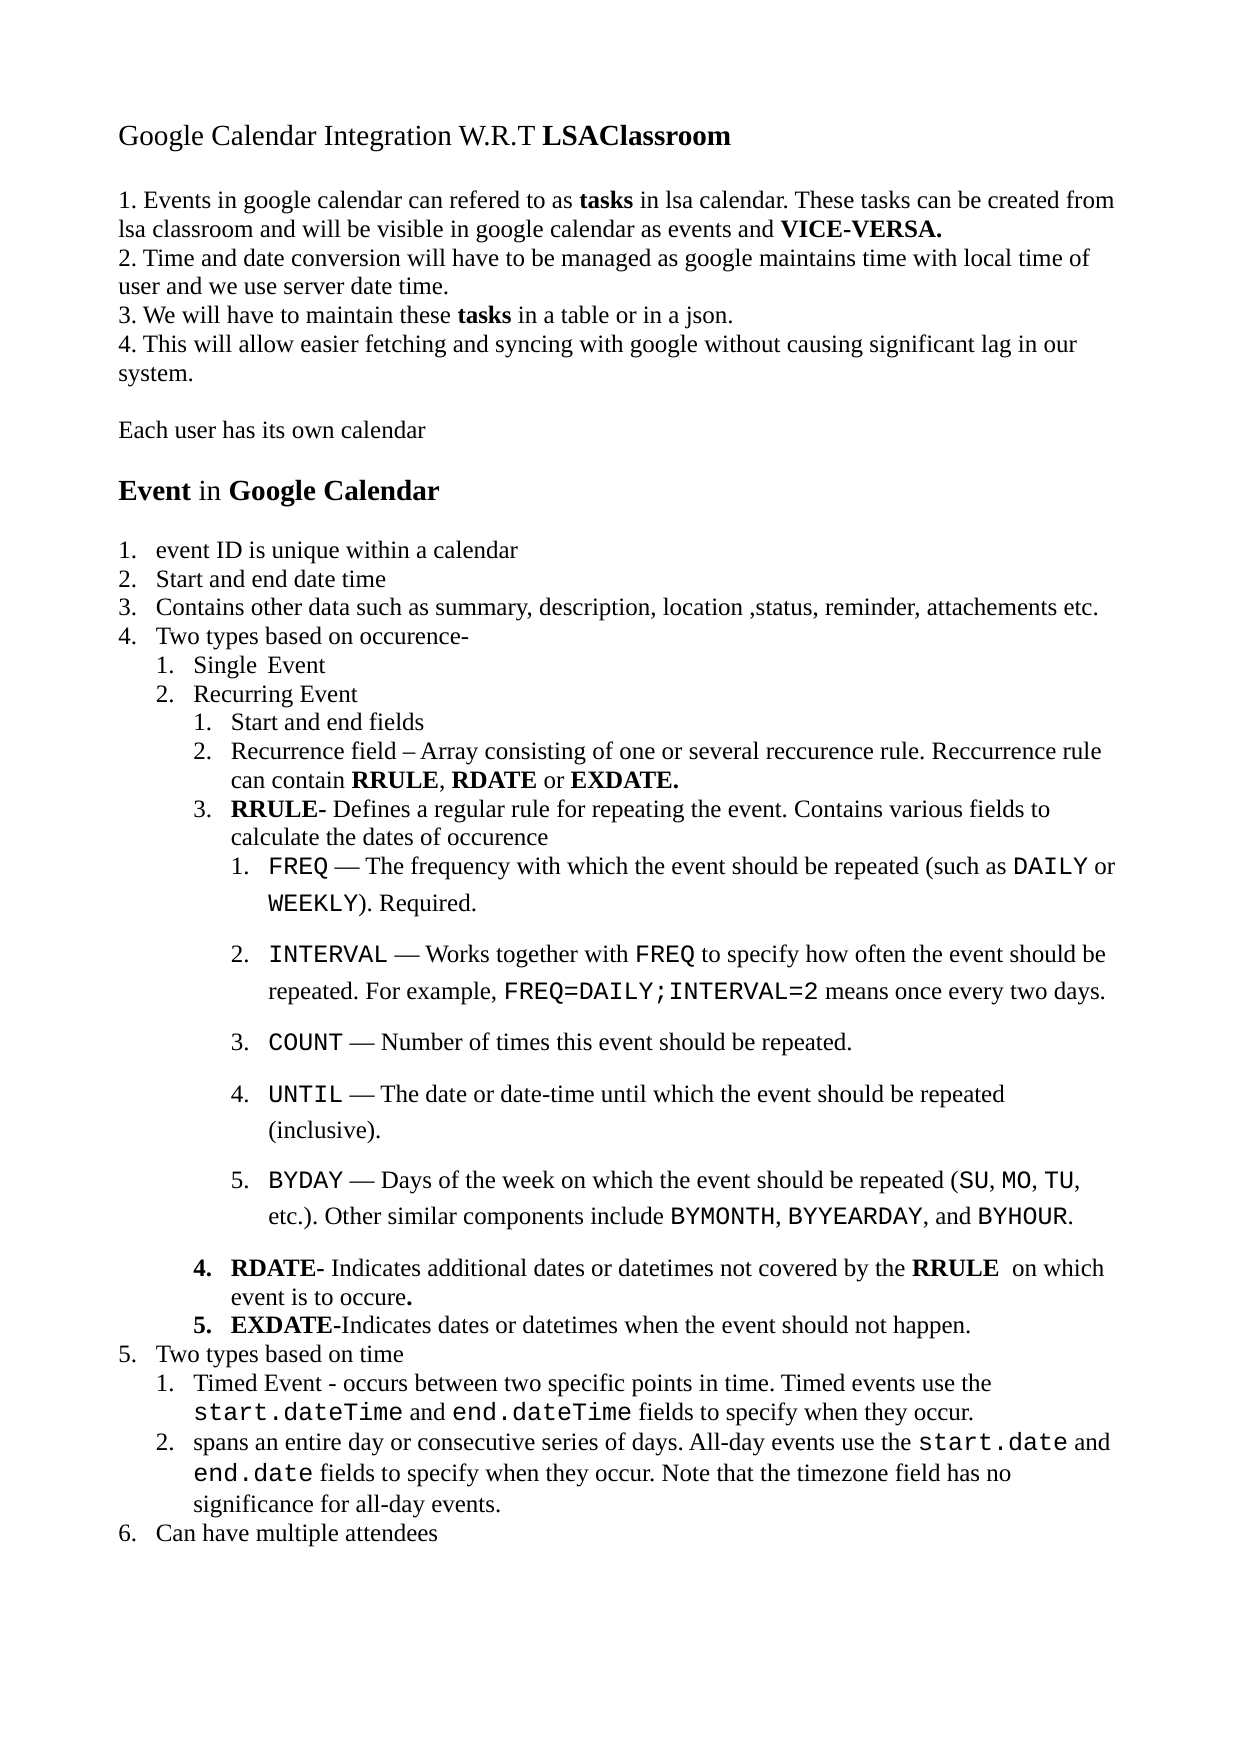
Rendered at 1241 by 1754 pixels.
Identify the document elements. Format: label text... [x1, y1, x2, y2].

list EXDATE-Indicates dates or datetimes when the event should not happen. [193, 1310, 1122, 1339]
list Two types based on occurence- [118, 621, 1122, 650]
list Can have multiple attendees [118, 1518, 1122, 1547]
list RRULE- Defines a regular rule for repeating the event. Contains various fields to calculate the dates of occurence [193, 794, 1122, 851]
list spans an entire day or consecutive series of days. All-day events use the start.date and end.date fields to specify when they occur. Note that the timezone field has no significance for all-day events. [156, 1427, 1122, 1518]
list FREQ — The frequency with which the event should be repeated (such as DAILY or WEEKLY). Required. [231, 851, 1122, 919]
list Recurring Event [156, 679, 1122, 707]
list UNTIL — The date or date-time until which the event should be repeated (inclusive). [231, 1079, 1122, 1144]
list event ID is unique within a calendar [118, 535, 1122, 564]
list Contains other data such as summary, description, location ,status, reminder, attachements etc. [118, 592, 1122, 621]
text 3. We will have to maintain these tasks in a table or in a json. [118, 300, 1122, 329]
list Two types based on time [118, 1339, 1122, 1368]
list BYDAY — Days of the week on which the event should be repeated (SU, MO, TU, etc.). Other similar components include BYMONTH, BYYEARDAY, and BYHOUR. [231, 1165, 1122, 1232]
text Google Calendar Integration W.R.T LSAClassroom [118, 118, 1122, 152]
list Start and end fields [193, 707, 1122, 736]
list RDATE- Indicates additional dates or datetimes not covered by the RRULE on which event is to occure. [193, 1253, 1122, 1310]
text 1. Events in google calendar can refered to as tasks in lsa calendar. These tasks can be created from lsa classroom and will be visible in google calendar as events and VICE-VERSA. [118, 185, 1122, 243]
text 4. This will allow easier fetching and syncing with google without causing significant lag in our system. [118, 329, 1122, 386]
text 2. Time and date conversion will have to be managed as google maintains time with local time of user and we use server date time. [118, 243, 1122, 300]
list Timed Event - occurs between two specific points in time. Timed events use the start.dateTime and end.dateTime fields to specify when they occur. [156, 1368, 1122, 1427]
list Single Event [156, 650, 1122, 679]
list Start and end date time [118, 564, 1122, 592]
list INTERVAL — Works together with FREQ to specify how often the event should be repeated. For example, FREQ=DAILY;INTERVAL=2 means once every two days. [231, 939, 1122, 1007]
list Recurrence field – Array consisting of one or several reccurence rule. Reccurrence rule can contain RRULE, RDATE or EXDATE. [193, 736, 1122, 794]
list COUNT — Number of times this event should be repeated. [231, 1027, 1122, 1058]
text Each user has its own calendar [118, 415, 1122, 444]
text Event in Google Calendar [118, 473, 1122, 506]
